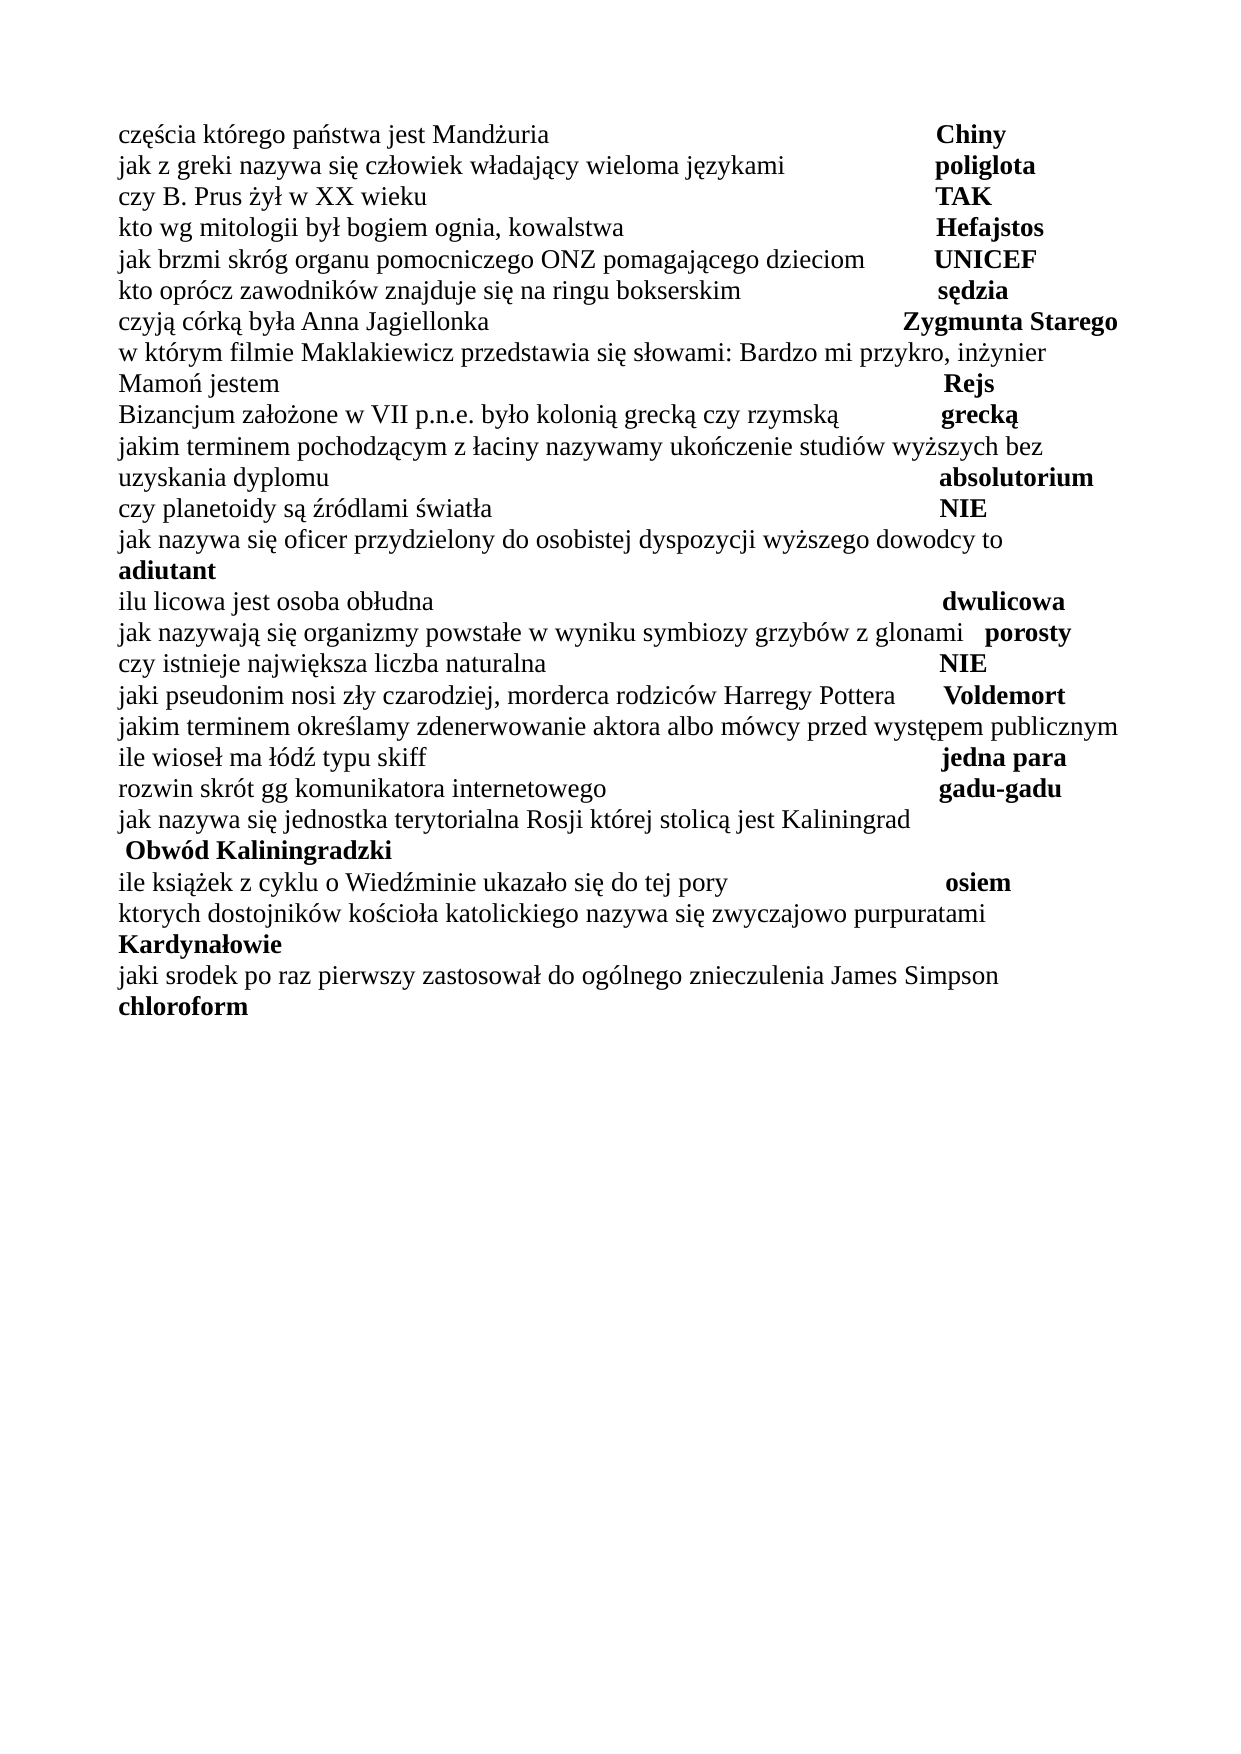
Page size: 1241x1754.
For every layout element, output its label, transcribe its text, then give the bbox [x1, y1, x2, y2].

text kto wg mitologii był bogiem ognia, kowalstwa Hefajstos [118, 212, 1122, 243]
text jak nazywa się jednostka terytorialna Rosji której stolicą jest Kaliningrad [118, 803, 1122, 834]
text czy istnieje największa liczba naturalna NIE [118, 648, 1122, 679]
text jak z greki nazywa się człowiek władający wieloma językami poliglota [118, 149, 1122, 180]
text Bizancjum założone w VII p.n.e. było kolonią grecką czy rzymską grecką [118, 398, 1122, 429]
text Obwód Kaliningradzki [118, 834, 1122, 866]
text jaki pseudonim nosi zły czarodziej, morderca rodziców Harregy Pottera Voldemort [118, 679, 1122, 710]
text w którym filmie Maklakiewicz przedstawia się słowami: Bardzo mi przykro, inżynier Mamoń jestem Rejs [118, 336, 1122, 398]
text jak brzmi skróg organu pomocniczego ONZ pomagającego dzieciom UNICEF [118, 243, 1122, 274]
text jak nazywają się organizmy powstałe w wyniku symbiozy grzybów z glonami porosty [118, 616, 1122, 648]
text ile wioseł ma łódź typu skiff jedna para [118, 741, 1122, 772]
text jakim terminem pochodzącym z łaciny nazywamy ukończenie studiów wyższych bez uzyskania dyplomu absolutorium [118, 429, 1122, 492]
text czyją córką była Anna Jagiellonka Zygmunta Starego [118, 305, 1122, 336]
text jakim terminem określamy zdenerwowanie aktora albo mówcy przed występem publicznym [118, 710, 1122, 741]
text ilu licowa jest osoba obłudna dwulicowa [118, 585, 1122, 616]
text ktorych dostojników kościoła katolickiego nazywa się zwyczajowo purpuratami Kardynałowie [118, 897, 1122, 959]
text jak nazywa się oficer przydzielony do osobistej dyspozycji wyższego dowodcy to adiutant [118, 523, 1122, 585]
text kto oprócz zawodników znajduje się na ringu bokserskim sędzia [118, 274, 1122, 305]
text czy planetoidy są źródlami światła NIE [118, 492, 1122, 523]
text rozwin skrót gg komunikatora internetowego gadu-gadu [118, 772, 1122, 803]
text ile książek z cyklu o Wiedźminie ukazało się do tej pory osiem [118, 866, 1122, 897]
text czy B. Prus żył w XX wieku TAK [118, 180, 1122, 212]
text częścia którego państwa jest Mandżuria Chiny [118, 118, 1122, 149]
text jaki srodek po raz pierwszy zastosował do ogólnego znieczulenia James Simpson chloroform [118, 959, 1122, 1021]
